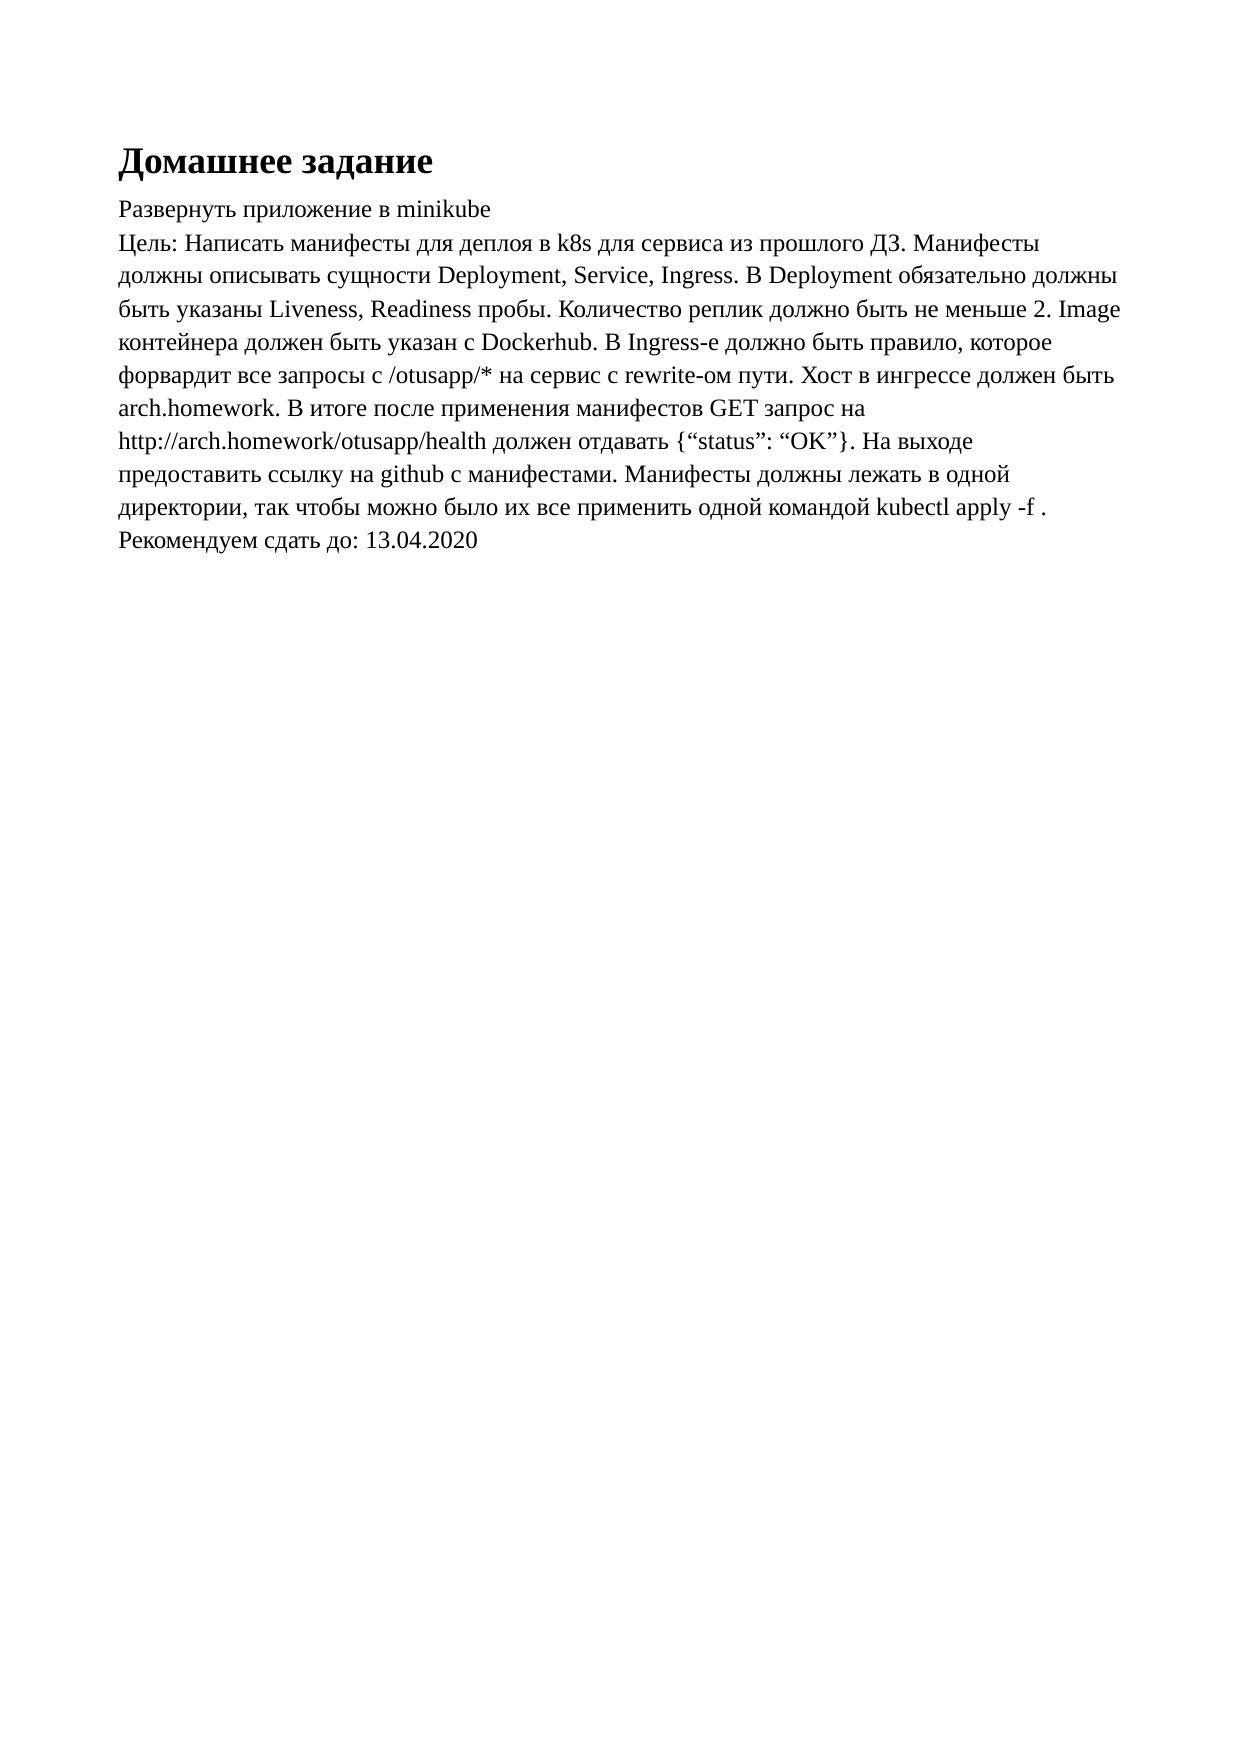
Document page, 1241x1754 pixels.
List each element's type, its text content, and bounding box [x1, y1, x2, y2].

text Рекомендуем сдать до: 13.04.2020 [118, 525, 1122, 553]
subtitle Домашнее задание [118, 139, 1122, 182]
text Развернуть приложение в minikube [118, 194, 1122, 223]
text Цель: Написать манифесты для деплоя в k8s для сервиса из прошлого ДЗ. Манифесты должны описывать сущности Deployment, Service, Ingress. В Deployment обязательно должны быть указаны Liveness, Readiness пробы. Количество реплик должно быть не меньше 2. Image контейнера должен быть указан с Dockerhub. В Ingress-е должно быть правило, которое форвардит все запросы с /otusapp/* на сервис с rewrite-ом пути. Хост в ингрессе должен быть arch.homework. В итоге после применения манифестов GET запрос на http://arch.homework/otusapp/health должен отдавать {“status”: “OK”}. На выходе предоставить ссылку на github c манифестами. Манифесты должны лежать в одной директории, так чтобы можно было их все применить одной командой kubectl apply -f . [118, 228, 1122, 521]
